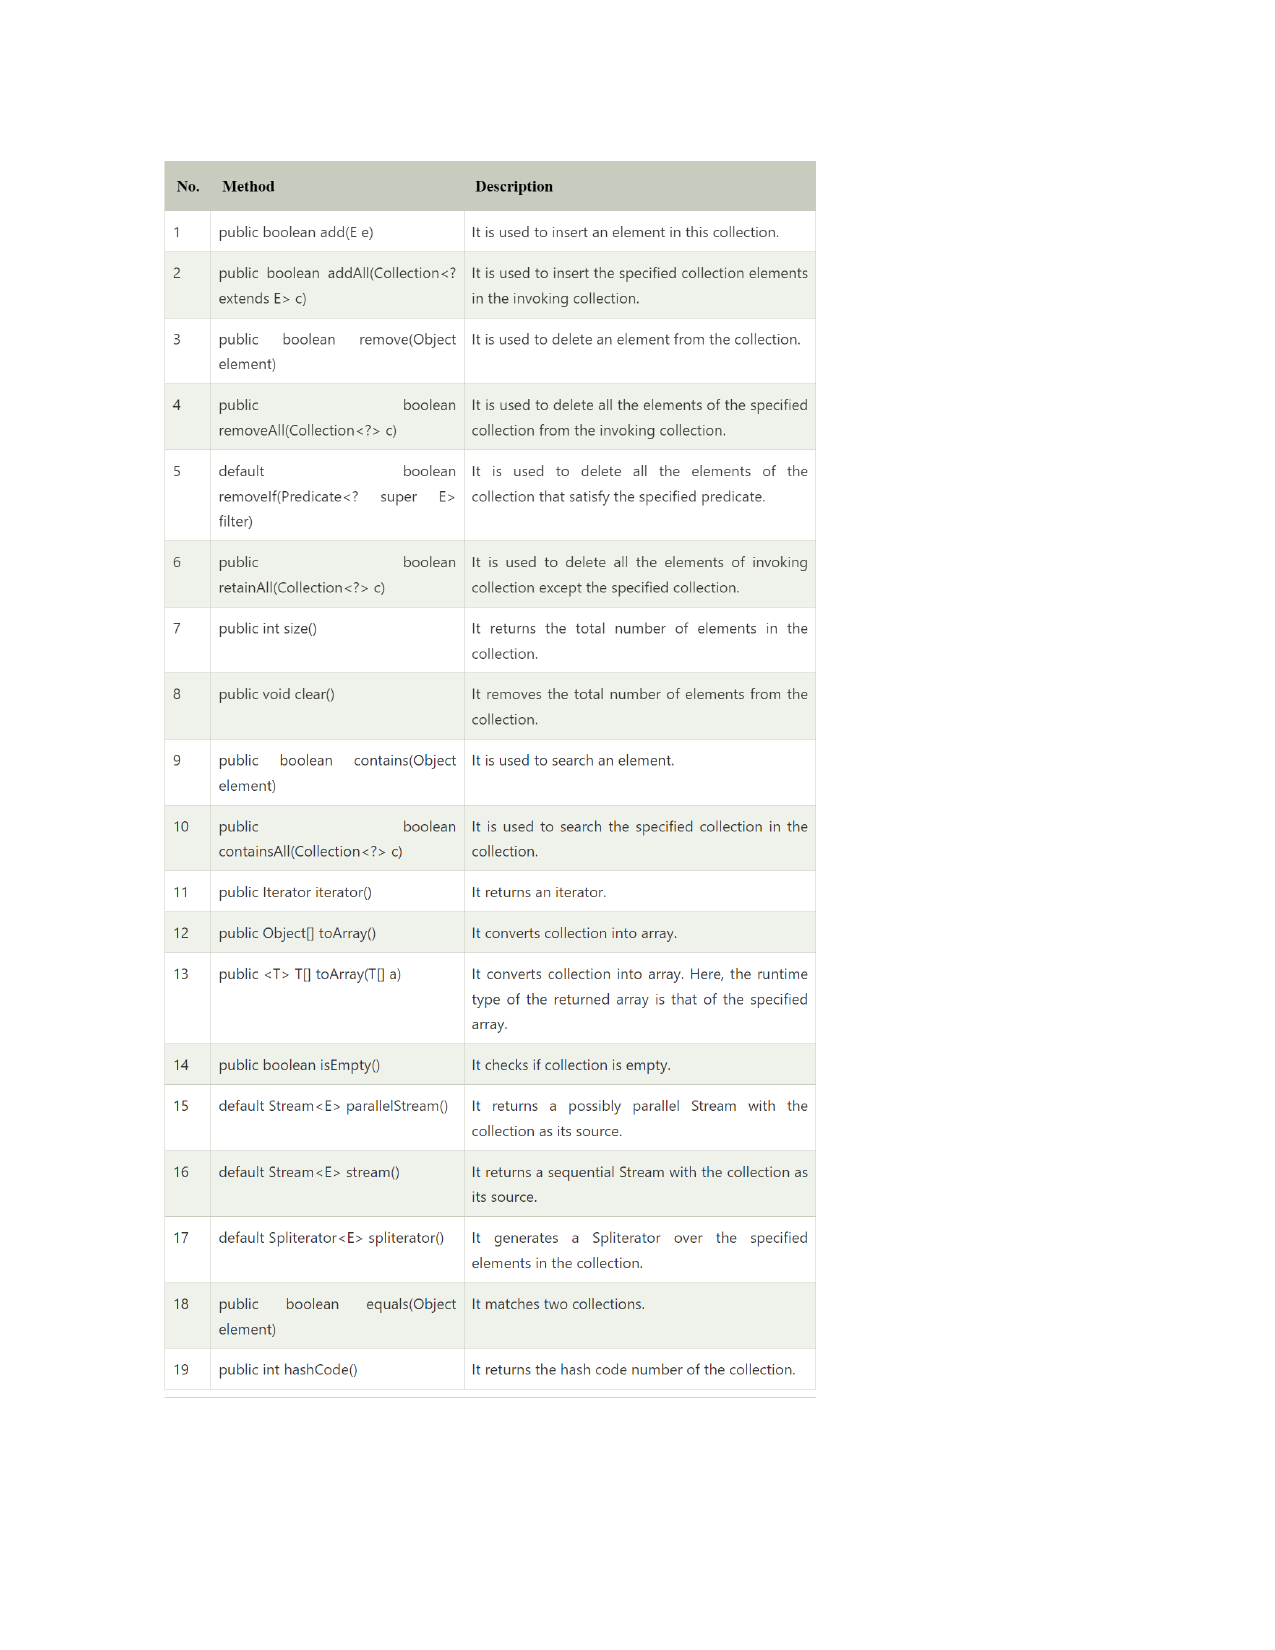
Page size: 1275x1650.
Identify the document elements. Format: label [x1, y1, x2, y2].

picture [150, 150, 828, 1409]
